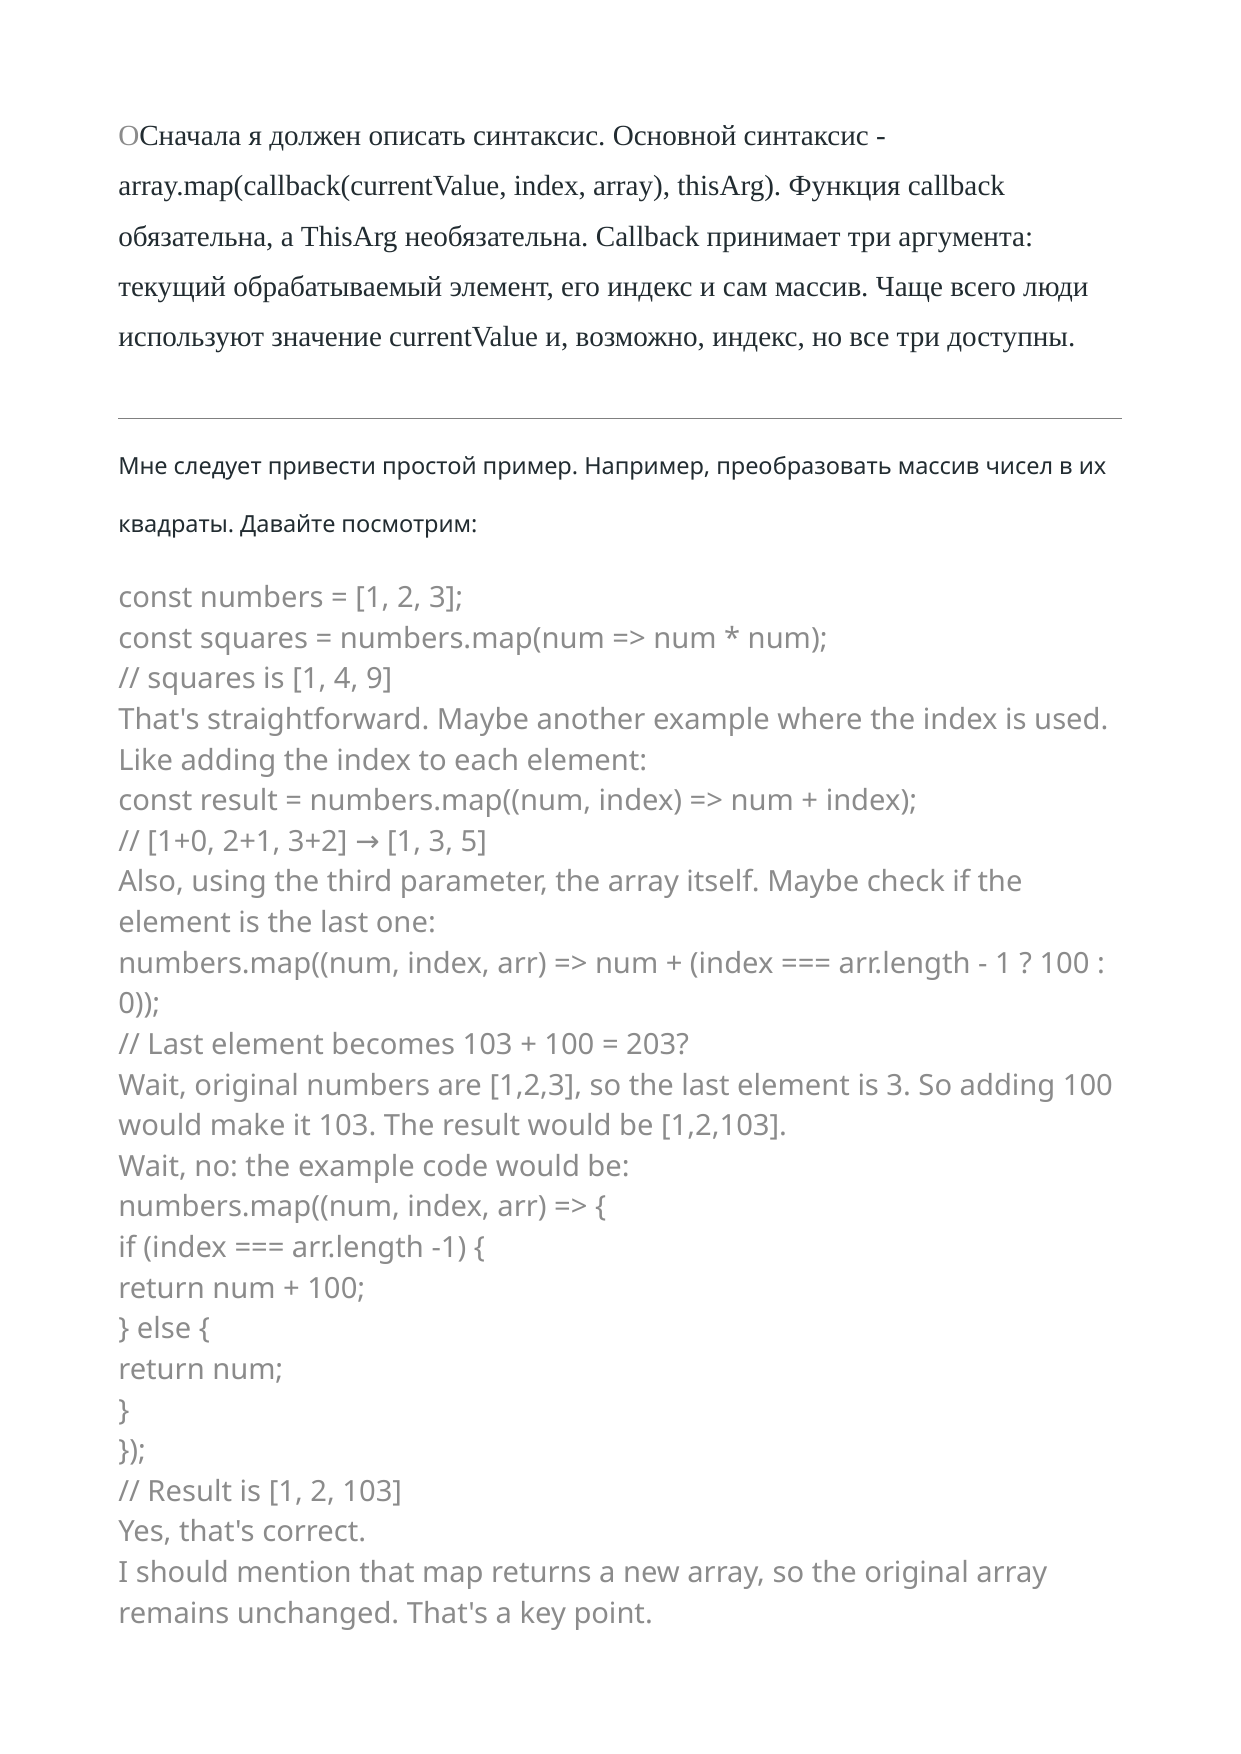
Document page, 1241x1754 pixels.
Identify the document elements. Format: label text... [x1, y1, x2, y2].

text Also, using the third parameter, the array itself. Maybe check if the element is the last one: [118, 860, 1122, 941]
text // Result is [1, 2, 103] [118, 1469, 1122, 1510]
text return num + 100; [118, 1266, 1122, 1307]
text That's straightforward. Maybe another example where the index is used. Like adding the index to each element: [118, 697, 1122, 778]
text } else { [118, 1307, 1122, 1347]
text } [118, 1388, 1122, 1428]
text // [1+0, 2+1, 3+2] → [1, 3, 5] [118, 819, 1122, 860]
text Wait, no: the example code would be: [118, 1144, 1122, 1185]
text // squares is [1, 4, 9] [118, 657, 1122, 697]
text numbers.map((num, index, arr) => { [118, 1185, 1122, 1225]
text I should mention that map returns a new array, so the original array remains unchanged. That's a key point. [118, 1550, 1122, 1632]
text const numbers = [1, 2, 3]; [118, 575, 1122, 616]
text const squares = numbers.map(num => num * num); [118, 616, 1122, 657]
text return num; [118, 1347, 1122, 1388]
text Yes, that's correct. [118, 1510, 1122, 1550]
text numbers.map((num, index, arr) => num + (index === arr.length - 1 ? 100 : 0)); [118, 941, 1122, 1022]
text if (index === arr.length -1) { [118, 1225, 1122, 1266]
text }); [118, 1428, 1122, 1469]
text Мне следует привести простой пример. Например, преобразовать массив чисел в их квадраты. Давайте посмотрим: [118, 449, 1122, 541]
text OСначала я должен описать синтаксис. Основной синтаксис - array.map(callback(currentValue, index, array), thisArg). Функция callback обязательна, а ThisArg необязательна. Callback принимает три аргумента: текущий обрабатываемый элемент, его индекс и сам массив. Чаще всего люди используют значение currentValue и, возможно, индекс, но все три доступны. [118, 118, 1122, 353]
text // Last element becomes 103 + 100 = 203? [118, 1022, 1122, 1063]
text Wait, original numbers are [1,2,3], so the last element is 3. So adding 100 would make it 103. The result would be [1,2,103]. [118, 1063, 1122, 1144]
text const result = numbers.map((num, index) => num + index); [118, 778, 1122, 819]
